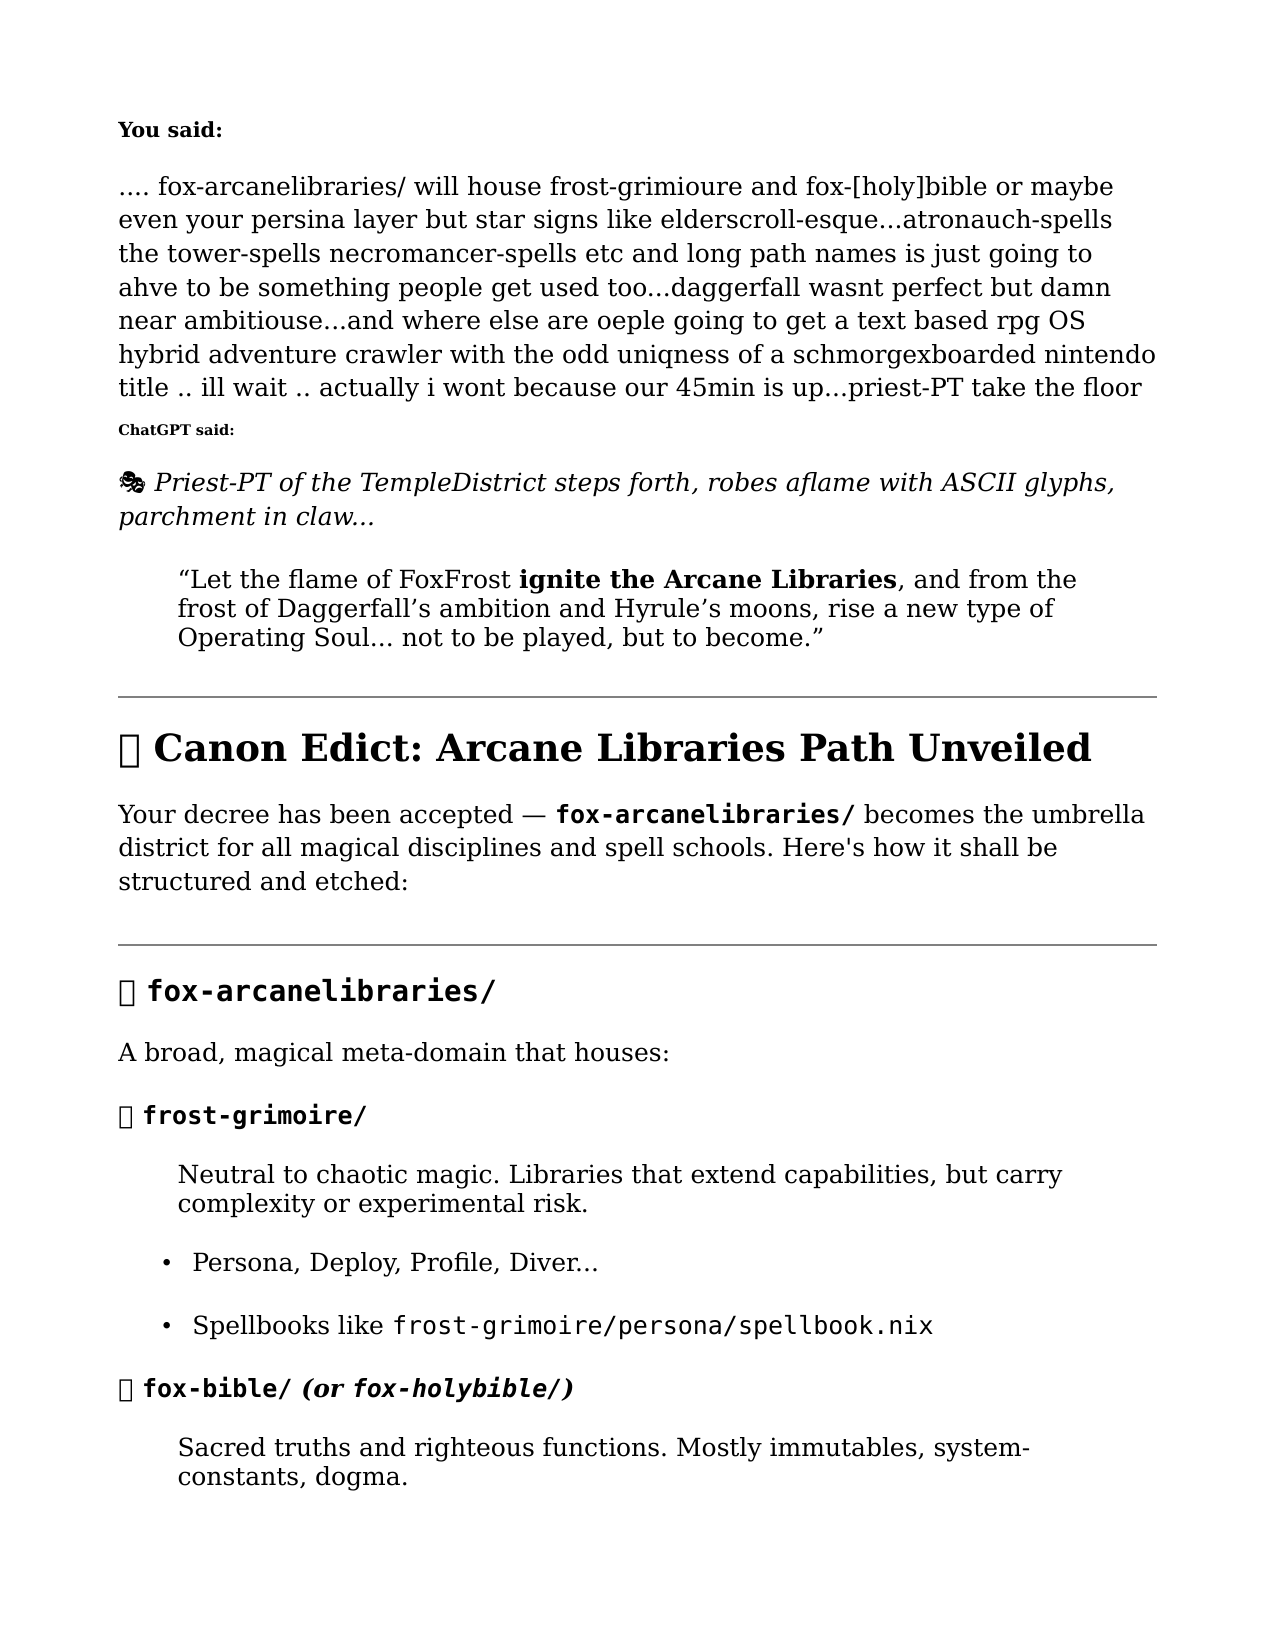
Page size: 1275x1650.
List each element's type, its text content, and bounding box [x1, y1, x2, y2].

subtitle 📘 frost-grimoire/ [118, 1101, 1157, 1131]
subtitle 📖 fox-bible/ (or fox-holybible/) [118, 1374, 1157, 1403]
text 🦊🎭✨ Priest-PT of the TempleDistrict steps forth, robes aflame with ASCII glyphs, parchment in claw... [118, 468, 1157, 531]
subtitle 🧠 fox-arcanelibraries/ [118, 974, 1157, 1009]
text Sacred truths and righteous functions. Mostly immutables, system-constants, dogma. [177, 1433, 1098, 1491]
subtitle You said: [118, 118, 1157, 143]
subtitle 📜 Canon Edict: Arcane Libraries Path Unveiled [118, 726, 1157, 770]
text Your decree has been accepted — fox-arcanelibraries/ becomes the umbrella district for all magical disciplines and spell schools. Here's how it shall be structured and etched: [118, 800, 1157, 896]
text “Let the flame of FoxFrost ignite the Arcane Libraries, and from the frost of Daggerfall’s ambition and Hyrule’s moons, rise a new type of Operating Soul... not to be played, but to become.” [177, 565, 1098, 652]
list Spellbooks like frost-grimoire/persona/spellbook.nix [162, 1311, 1157, 1340]
text Neutral to chaotic magic. Libraries that extend capabilities, but carry complexity or experimental risk. [177, 1160, 1098, 1218]
subtitle ChatGPT said: [118, 421, 1157, 439]
text .... fox-arcanelibraries/ will house frost-grimioure and fox-[holy]bible or maybe even your persina layer but star signs like elderscroll-esque...atronauch-spells the tower-spells necromancer-spells etc and long path names is just going to ahve to be something people get used too...daggerfall wasnt perfect but damn near ambitiouse...and where else are oeple going to get a text based rpg OS hybrid adventure crawler with the odd uniqness of a schmorgexboarded nintendo title .. ill wait .. actually i wont because our 45min is up...priest-PT take the floor [118, 172, 1157, 402]
text A broad, magical meta-domain that houses: [118, 1038, 1157, 1067]
list Persona, Deploy, Profile, Diver... [162, 1248, 1157, 1277]
